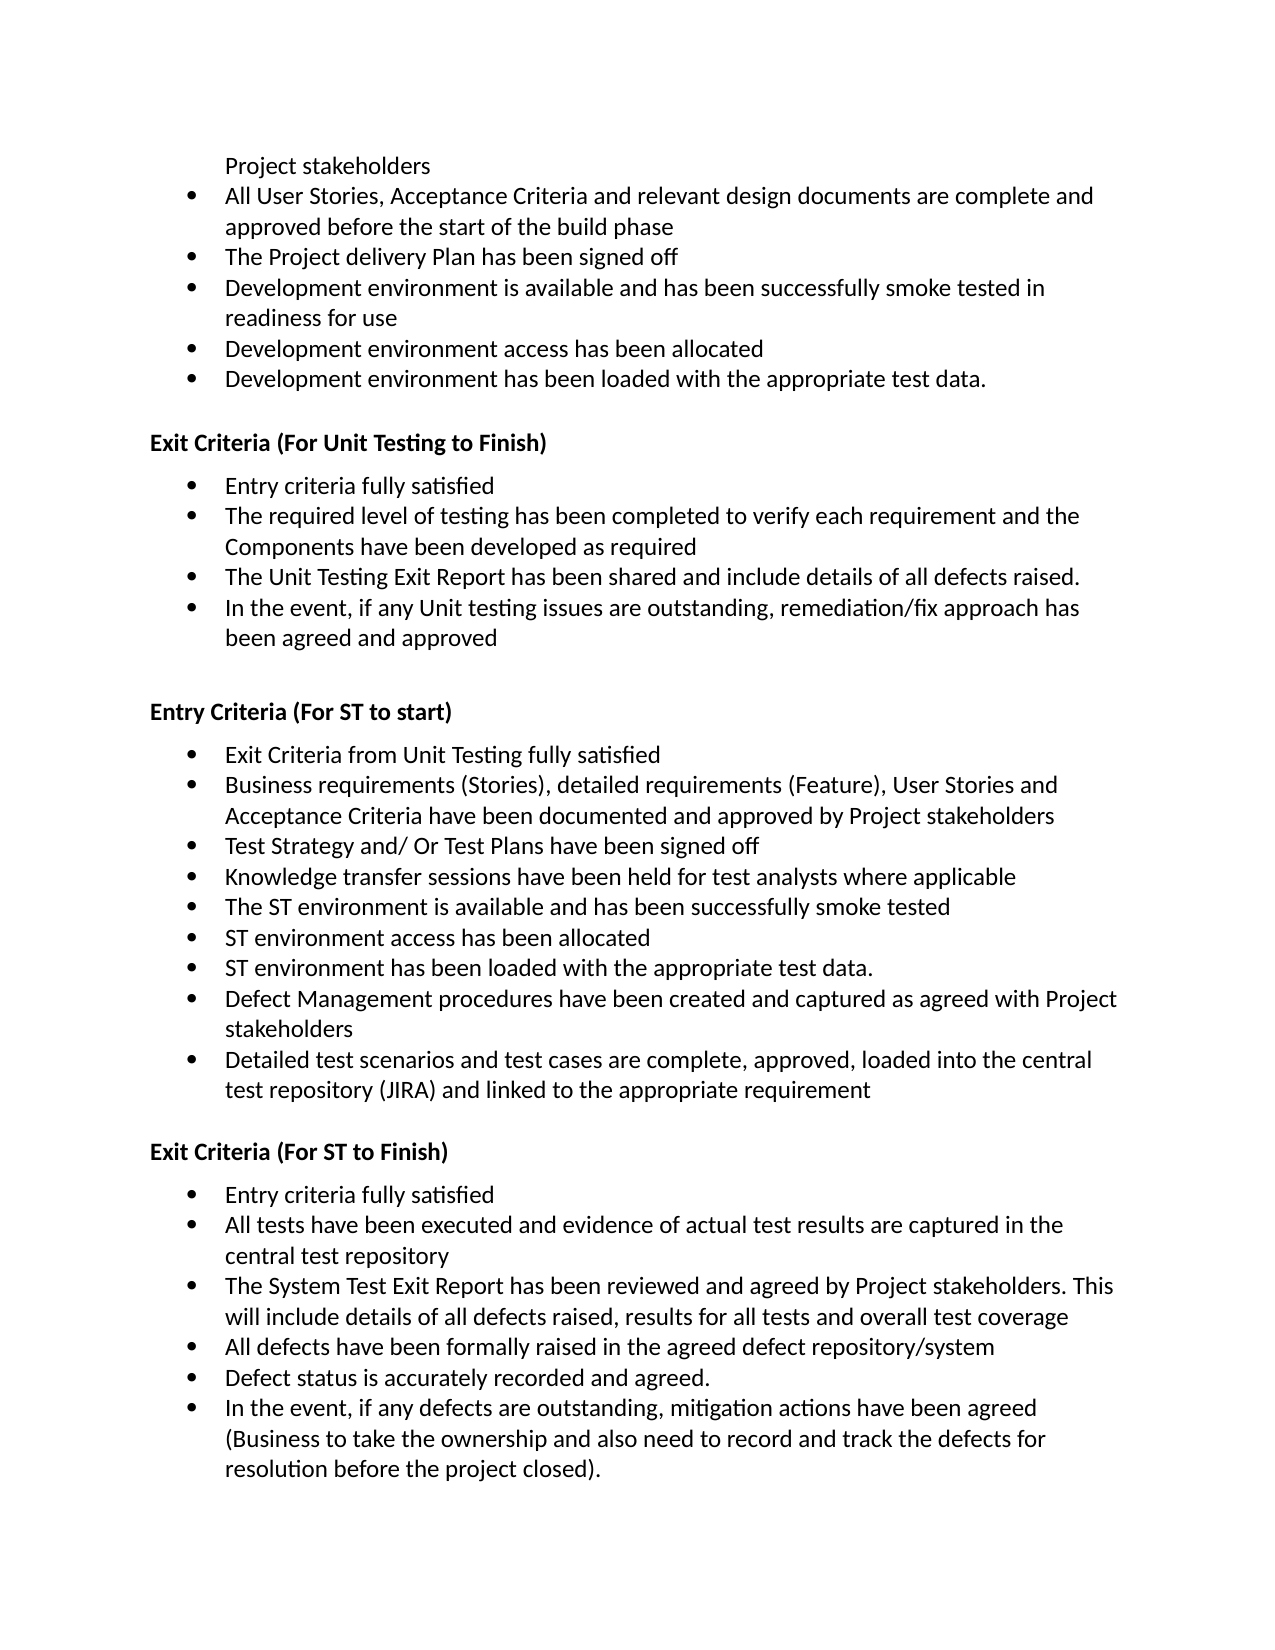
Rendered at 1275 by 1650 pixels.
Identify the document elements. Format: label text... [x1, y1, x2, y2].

list The Project delivery Plan has been signed off [187, 242, 1125, 272]
list The Unit Testing Exit Report has been shared and include details of all defects raised. [187, 561, 1125, 592]
list Knowledge transfer sessions have been held for test analysts where applicable [187, 861, 1125, 892]
list Defect Management procedures have been created and captured as agreed with Project stakeholders [187, 983, 1125, 1044]
list Business requirements (Stories), detailed requirements (Feature), User Stories and Acceptance Criteria have been documented and approved by Project stakeholders [187, 769, 1125, 831]
list Entry criteria fully satisfied [187, 1179, 1125, 1209]
list All User Stories, Acceptance Criteria and relevant design documents are complete and approved before the start of the build phase [187, 181, 1125, 242]
list In the event, if any defects are outstanding, mitigation actions have been agreed (Business to take the ownership and also need to record and track the defects for resolution before the project closed). [187, 1392, 1125, 1484]
list Exit Criteria from Unit Testing fully satisfied [187, 739, 1125, 769]
list ST environment access has been allocated [187, 922, 1125, 953]
list ST environment has been loaded with the appropriate test data. [187, 953, 1125, 983]
list All tests have been executed and evidence of actual test results are captured in the central test repository [187, 1209, 1125, 1270]
text Entry Criteria (For ST to start) [150, 696, 1125, 726]
text Exit Criteria (For Unit Testing to Finish) [150, 427, 1125, 457]
list Defect status is accurately recorded and agreed. [187, 1362, 1125, 1392]
list All defects have been formally raised in the agreed defect repository/system [187, 1331, 1125, 1362]
list Detailed test scenarios and test cases are complete, approved, loaded into the central test repository (JIRA) and linked to the appropriate requirement [187, 1044, 1125, 1105]
list The System Test Exit Report has been reviewed and agreed by Project stakeholders. This will include details of all defects raised, results for all tests and overall test coverage [187, 1270, 1125, 1331]
list The ST environment is available and has been successfully smoke tested [187, 892, 1125, 922]
list Test Strategy and/ Or Test Plans have been signed off [187, 831, 1125, 861]
list Development environment has been loaded with the appropriate test data. [187, 364, 1125, 394]
list The required level of testing has been completed to verify each requirement and the Components have been developed as required [187, 500, 1125, 561]
list Development environment is available and has been successfully smoke tested in readiness for use [187, 272, 1125, 333]
list Project stakeholders [187, 150, 1125, 181]
text Exit Criteria (For ST to Finish) [150, 1136, 1125, 1166]
list Development environment access has been allocated [187, 333, 1125, 364]
list In the event, if any Unit testing issues are outstanding, remediation/fix approach has been agreed and approved [187, 592, 1125, 653]
list Entry criteria fully satisfied [187, 470, 1125, 500]
